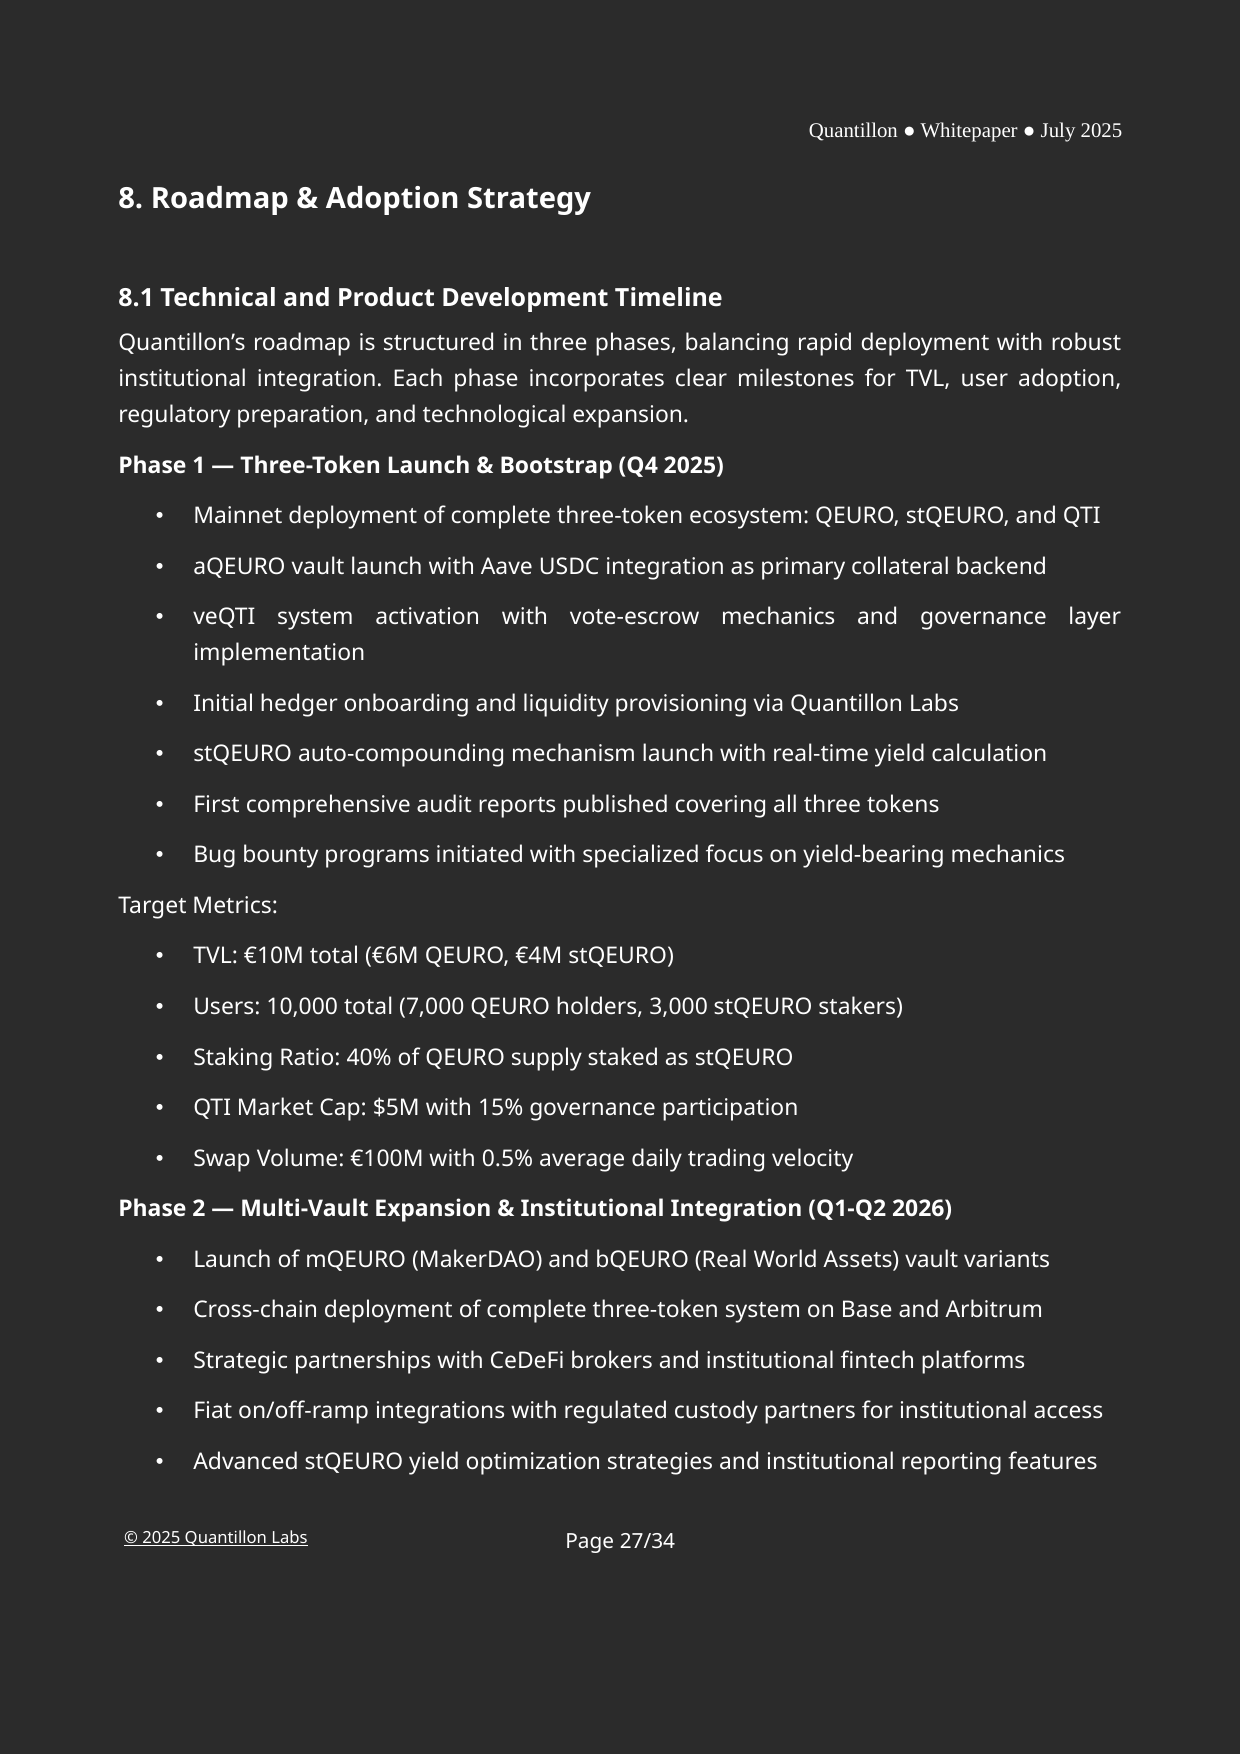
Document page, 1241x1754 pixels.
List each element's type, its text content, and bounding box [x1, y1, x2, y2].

list QTI Market Cap: $5M with 15% governance participation [156, 1091, 1122, 1122]
list Fiat on/off-ramp integrations with regulated custody partners for institutional access [156, 1394, 1122, 1425]
text Quantillon’s roadmap is structured in three phases, balancing rapid deployment with robust institutional integration. Each phase incorporates clear milestones for TVL, user adoption, regulatory preparation, and technological expansion. [118, 326, 1122, 429]
list Users: 10,000 total (7,000 QEURO holders, 3,000 stQEURO stakers) [156, 990, 1122, 1021]
text Phase 1 — Three-Token Launch & Bootstrap (Q4 2025) [118, 449, 1122, 480]
list stQEURO auto-compounding mechanism launch with real-time yield calculation [156, 737, 1122, 768]
list Launch of mQEURO (MakerDAO) and bQEURO (Real World Assets) vault variants [156, 1242, 1122, 1274]
subtitle 8. Roadmap & Adoption Strategy [118, 177, 1122, 217]
list Swap Volume: €100M with 0.5% average daily trading velocity [156, 1141, 1122, 1173]
subtitle 8.1 Technical and Product Development Timeline [118, 280, 1122, 314]
list veQTI system activation with vote-escrow mechanics and governance layer implementation [156, 600, 1122, 667]
list Advanced stQEURO yield optimization strategies and institutional reporting features [156, 1444, 1122, 1476]
list First comprehensive audit reports published covering all three tokens [156, 788, 1122, 819]
list Staking Ratio: 40% of QEURO supply staked as stQEURO [156, 1040, 1122, 1072]
text Target Metrics: [118, 889, 1122, 920]
list TVL: €10M total (€6M QEURO, €4M stQEURO) [156, 939, 1122, 971]
list Bug bounty programs initiated with specialized focus on yield-bearing mechanics [156, 838, 1122, 869]
text Phase 2 — Multi-Vault Expansion & Institutional Integration (Q1-Q2 2026) [118, 1192, 1122, 1223]
list Cross-chain deployment of complete three-token system on Base and Arbitrum [156, 1293, 1122, 1324]
list Strategic partnerships with CeDeFi brokers and institutional fintech platforms [156, 1343, 1122, 1375]
list aQEURO vault launch with Aave USDC integration as primary collateral backend [156, 550, 1122, 581]
list Initial hedger onboarding and liquidity provisioning via Quantillon Labs [156, 687, 1122, 718]
list Mainnet deployment of complete three-token ecosystem: QEURO, stQEURO, and QTI [156, 499, 1122, 531]
